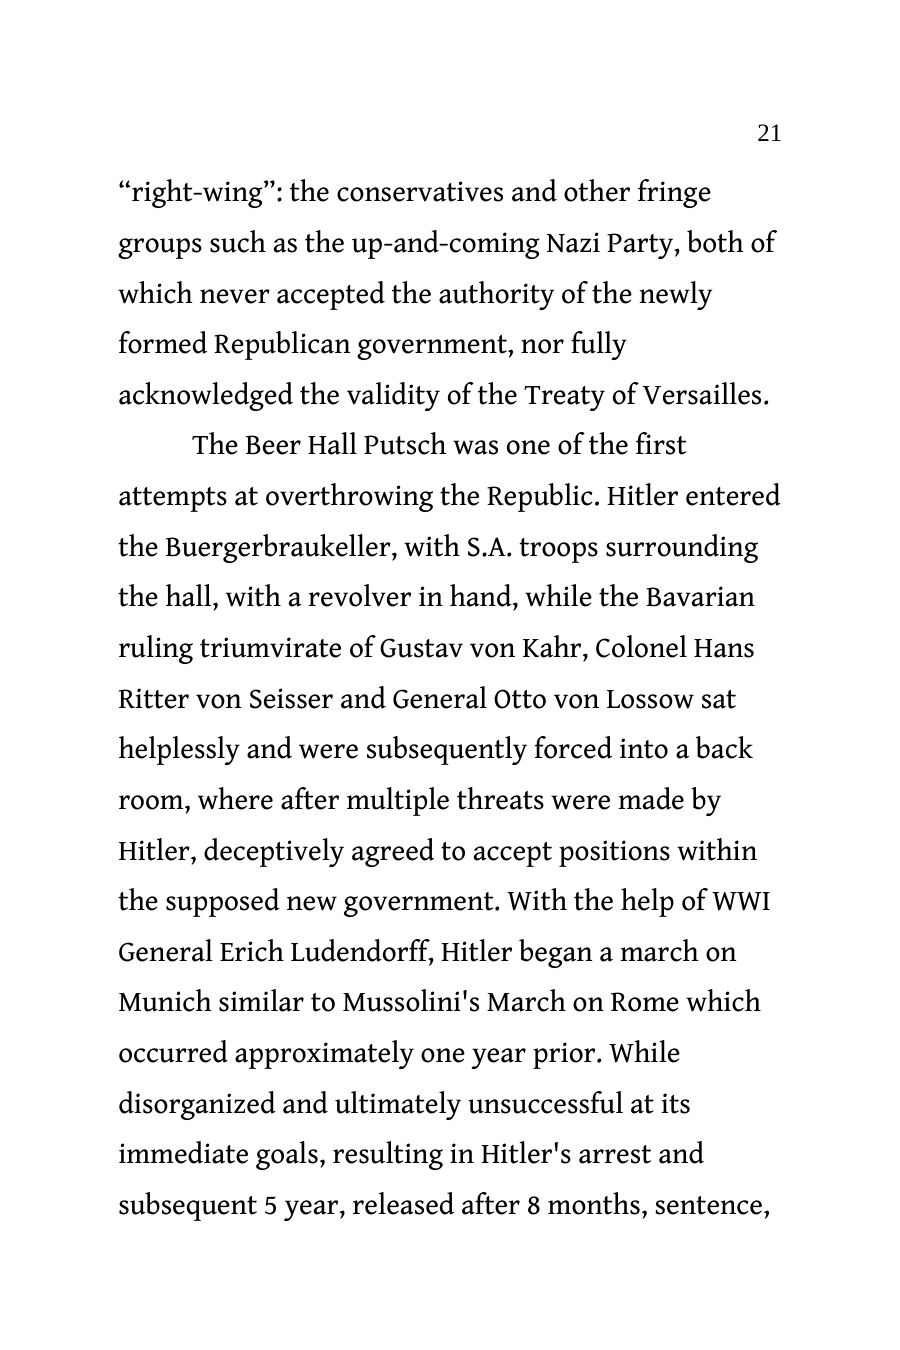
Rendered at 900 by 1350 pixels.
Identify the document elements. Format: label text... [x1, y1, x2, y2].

text “right-wing”: the conservatives and other fringe groups such as the up-and-coming Nazi Party, both of which never accepted the authority of the newly formed Republican government, nor fully acknowledged the validity of the Treaty of Versailles. [118, 176, 782, 413]
text The Beer Hall Putsch was one of the first attempts at overthrowing the Republic. Hitler entered the Buergerbraukeller, with S.A. troops surrounding the hall, with a revolver in hand, while the Bavarian ruling triumvirate of Gustav von Kahr, Colonel Hans Ritter von Seisser and General Otto von Lossow sat helplessly and were subsequently forced into a back room, where after multiple threats were made by Hitler, deceptively agreed to accept positions within the supposed new government. With the help of WWI General Erich Ludendorff, Hitler began a march on Munich similar to Mussolini's March on Rome which occurred approximately one year prior. While disorganized and ultimately unsuccessful at its immediate goals, resulting in Hitler's arrest and subsequent 5 year, released after 8 months, sentence, [118, 429, 782, 1223]
